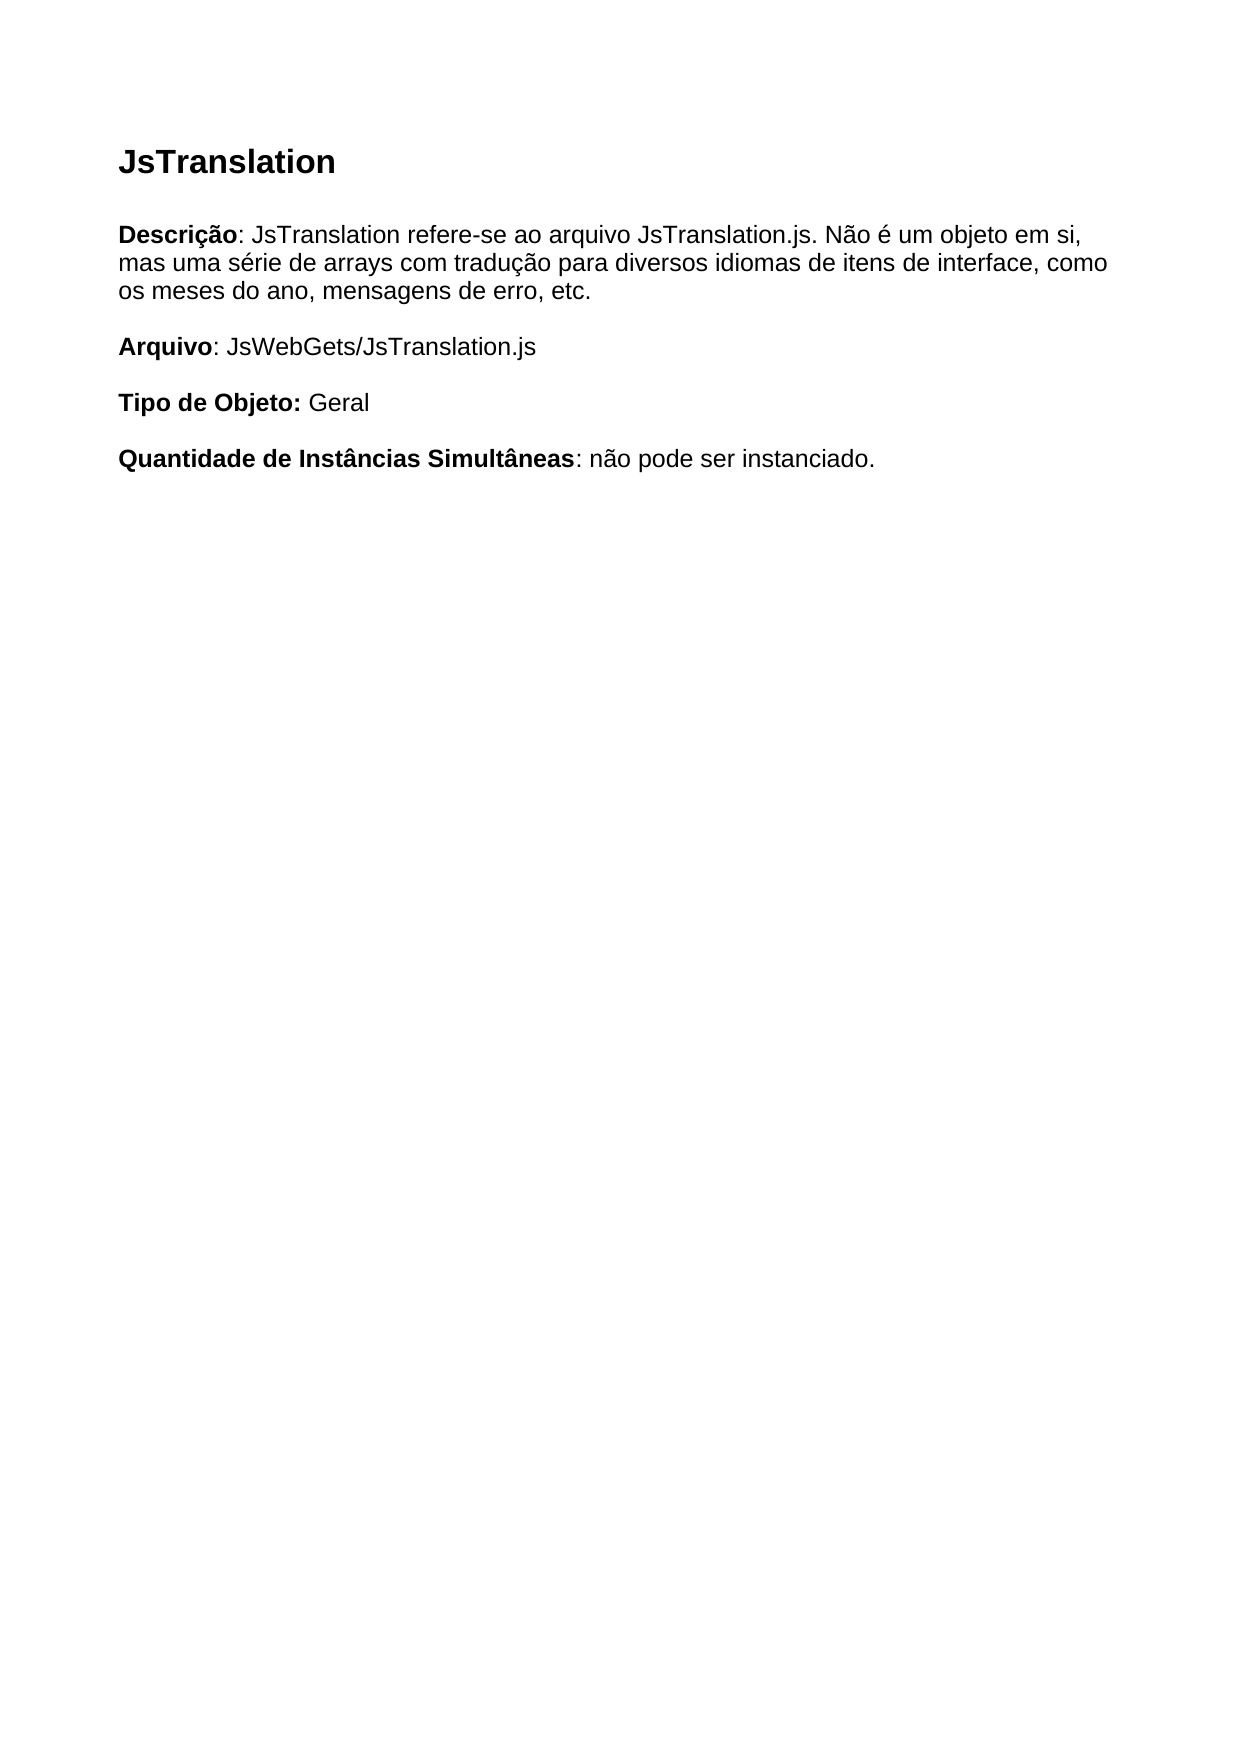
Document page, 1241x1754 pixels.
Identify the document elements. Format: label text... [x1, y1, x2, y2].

subtitle JsTranslation [118, 143, 1122, 181]
text Tipo de Objeto: Geral [118, 388, 1122, 416]
text Arquivo: JsWebGets/JsTranslation.js [118, 333, 1122, 361]
text Quantidade de Instâncias Simultâneas: não pode ser instanciado. [118, 444, 1122, 472]
text Descrição: JsTranslation refere-se ao arquivo JsTranslation.js. Não é um objeto em si, mas uma série de arrays com tradução para diversos idiomas de itens de interface, como os meses do ano, mensagens de erro, etc. [118, 221, 1122, 305]
